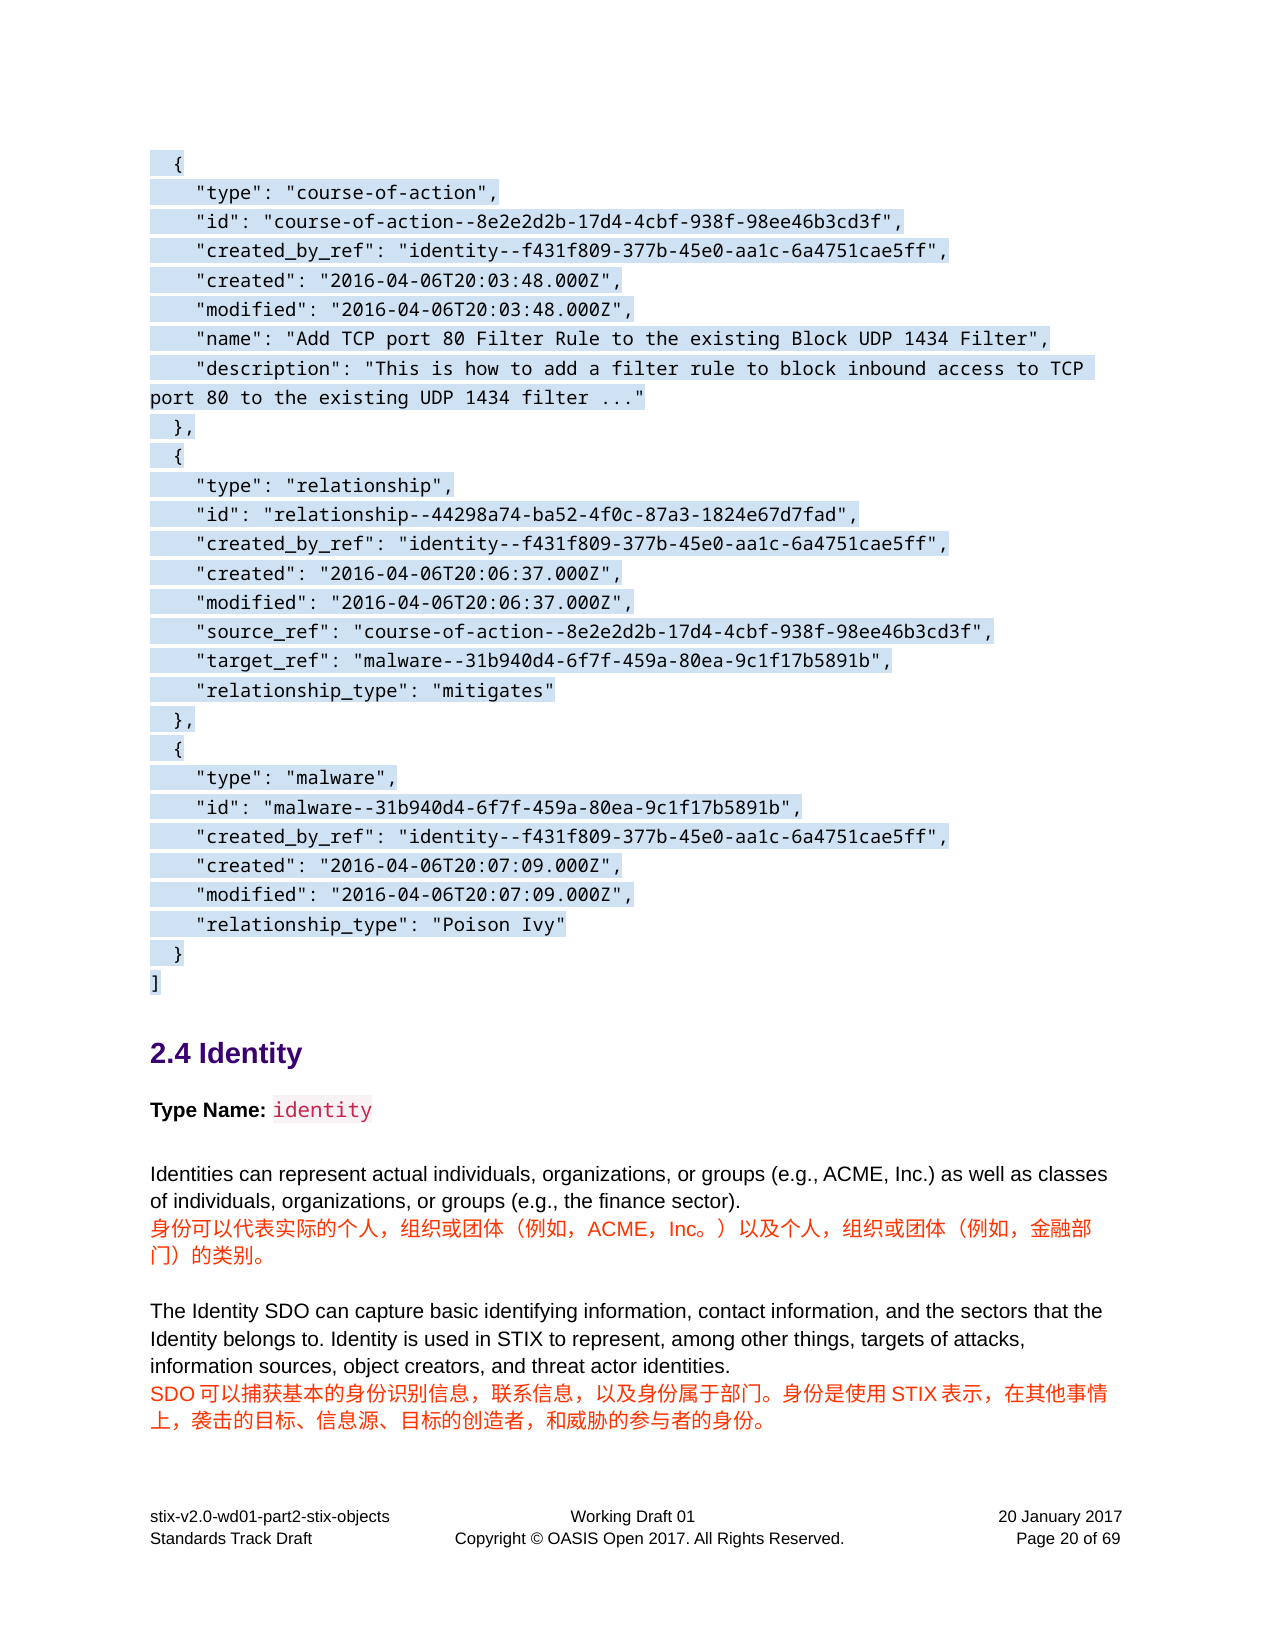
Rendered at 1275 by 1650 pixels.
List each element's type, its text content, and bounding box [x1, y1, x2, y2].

text "id": "course-of-action--8e2e2d2b-17d4-4cbf-938f-98ee46b3cd3f", [150, 208, 1125, 234]
text "created_by_ref": "identity--f431f809-377b-45e0-aa1c-6a4751cae5ff", [150, 823, 1125, 849]
text "relationship_type": "Poison Ivy" [150, 911, 1125, 937]
text "description": "This is how to add a filter rule to block inbound access to TCP port 80 to the existing UDP 1434 filter ..." [150, 355, 1125, 410]
text } [150, 940, 1125, 966]
text "created": "2016-04-06T20:06:37.000Z", [150, 560, 1125, 585]
text "source_ref": "course-of-action--8e2e2d2b-17d4-4cbf-938f-98ee46b3cd3f", [150, 618, 1125, 644]
text "id": "malware--31b940d4-6f7f-459a-80ea-9c1f17b5891b", [150, 794, 1125, 819]
text "id": "relationship--44298a74-ba52-4f0c-87a3-1824e67d7fad", [150, 501, 1125, 527]
text { [150, 735, 1125, 761]
text { [150, 443, 1125, 468]
text "created_by_ref": "identity--f431f809-377b-45e0-aa1c-6a4751cae5ff", [150, 238, 1125, 263]
text }, [150, 706, 1125, 732]
text "modified": "2016-04-06T20:07:09.000Z", [150, 882, 1125, 907]
text ] [150, 969, 1125, 995]
text SDO可以捕获基本的身份识别信息，联系信息，以及身份属于部门。身份是使用STIX表示，在其他事情上，袭击的目标、信息源、目标的创造者，和威胁的参与者的身份。 [150, 1382, 1125, 1433]
text "type": "relationship", [150, 472, 1125, 497]
text "created_by_ref": "identity--f431f809-377b-45e0-aa1c-6a4751cae5ff", [150, 531, 1125, 556]
text "type": "malware", [150, 765, 1125, 790]
text Identities can represent actual individuals, organizations, or groups (e.g., ACME, Inc.) as well as classes of individuals, organizations, or groups (e.g., the finance sector). [150, 1162, 1125, 1213]
text "created": "2016-04-06T20:03:48.000Z", [150, 267, 1125, 293]
text "target_ref": "malware--31b940d4-6f7f-459a-80ea-9c1f17b5891b", [150, 648, 1125, 673]
text 身份可以代表实际的个人，组织或团体（例如，ACME，Inc。）以及个人，组织或团体（例如，金融部门）的类别。 [150, 1217, 1125, 1268]
text }, [150, 413, 1125, 439]
text "modified": "2016-04-06T20:03:48.000Z", [150, 296, 1125, 322]
text { [150, 150, 1125, 176]
text "name": "Add TCP port 80 Filter Rule to the existing Block UDP 1434 Filter", [150, 326, 1125, 351]
text "modified": "2016-04-06T20:06:37.000Z", [150, 589, 1125, 614]
text "type": "course-of-action", [150, 179, 1125, 205]
text Type Name: identity [150, 1095, 1125, 1123]
subtitle ​2.4​ Identity [150, 1036, 1125, 1070]
text The Identity SDO can capture basic identifying information, contact information, and the sectors that the Identity belongs to. Identity is used in STIX to represent, among other things, targets of attacks, information sources, object creators, and threat actor identities. [150, 1299, 1125, 1378]
text "created": "2016-04-06T20:07:09.000Z", [150, 852, 1125, 878]
text "relationship_type": "mitigates" [150, 677, 1125, 702]
